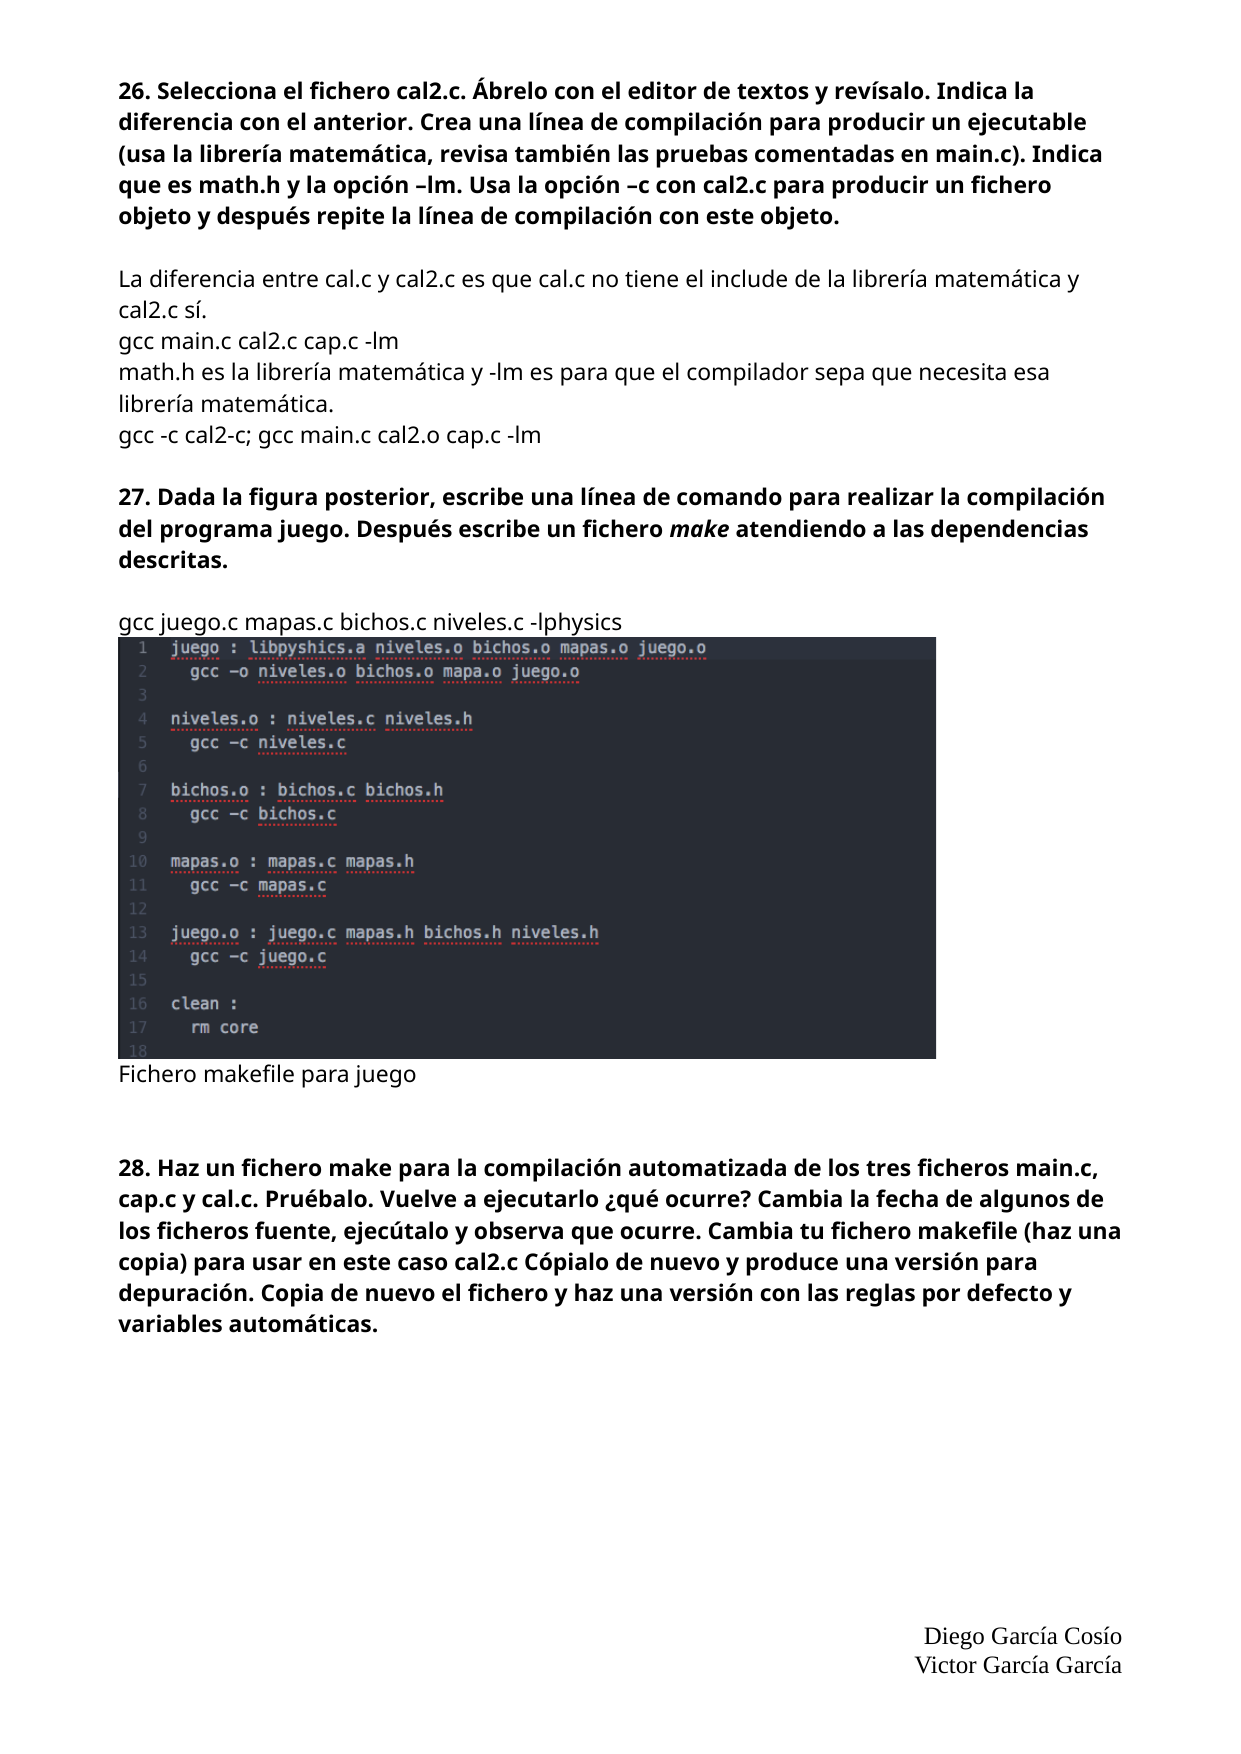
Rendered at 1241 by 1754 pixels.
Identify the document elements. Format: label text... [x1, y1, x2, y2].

text gcc juego.c mapas.c bichos.c niveles.c -lphysics [118, 606, 1122, 637]
text 28. Haz un fichero make para la compilación automatizada de los tres ficheros main.c, cap.c y cal.c. Pruébalo. Vuelve a ejecutarlo ¿qué ocurre? Cambia la fecha de algunos de los ficheros fuente, ejecútalo y observa que ocurre. Cambia tu fichero makefile (haz una copia) para usar en este caso cal2.c Cópialo de nuevo y produce una versión para depuración. Copia de nuevo el fichero y haz una versión con las reglas por defecto y variables automáticas. [118, 1152, 1122, 1340]
text gcc -c cal2-c; gcc main.c cal2.o cap.c -lm [118, 419, 1122, 450]
text math.h es la librería matemática y -lm es para que el compilador sepa que necesita esa librería matemática. [118, 356, 1122, 419]
text 27. Dada la figura posterior, escribe una línea de comando para realizar la compilación del programa juego. Después escribe un fichero make atendiendo a las dependencias descritas. [118, 481, 1122, 575]
text La diferencia entre cal.c y cal2.c es que cal.c no tiene el include de la librería matemática y cal2.c sí. [118, 262, 1122, 325]
text gcc main.c cal2.c cap.c -lm [118, 325, 1122, 356]
text 26. Selecciona el fichero cal2.c. Ábrelo con el editor de textos y revísalo. Indica la diferencia con el anterior. Crea una línea de compilación para producir un ejecutable (usa la librería matemática, revisa también las pruebas comentadas en main.c). Indica que es math.h y la opción –lm. Usa la opción –c con cal2.c para producir un fichero objeto y después repite la línea de compilación con este objeto. [118, 75, 1122, 231]
text Fichero makefile para juego [118, 1058, 1122, 1090]
